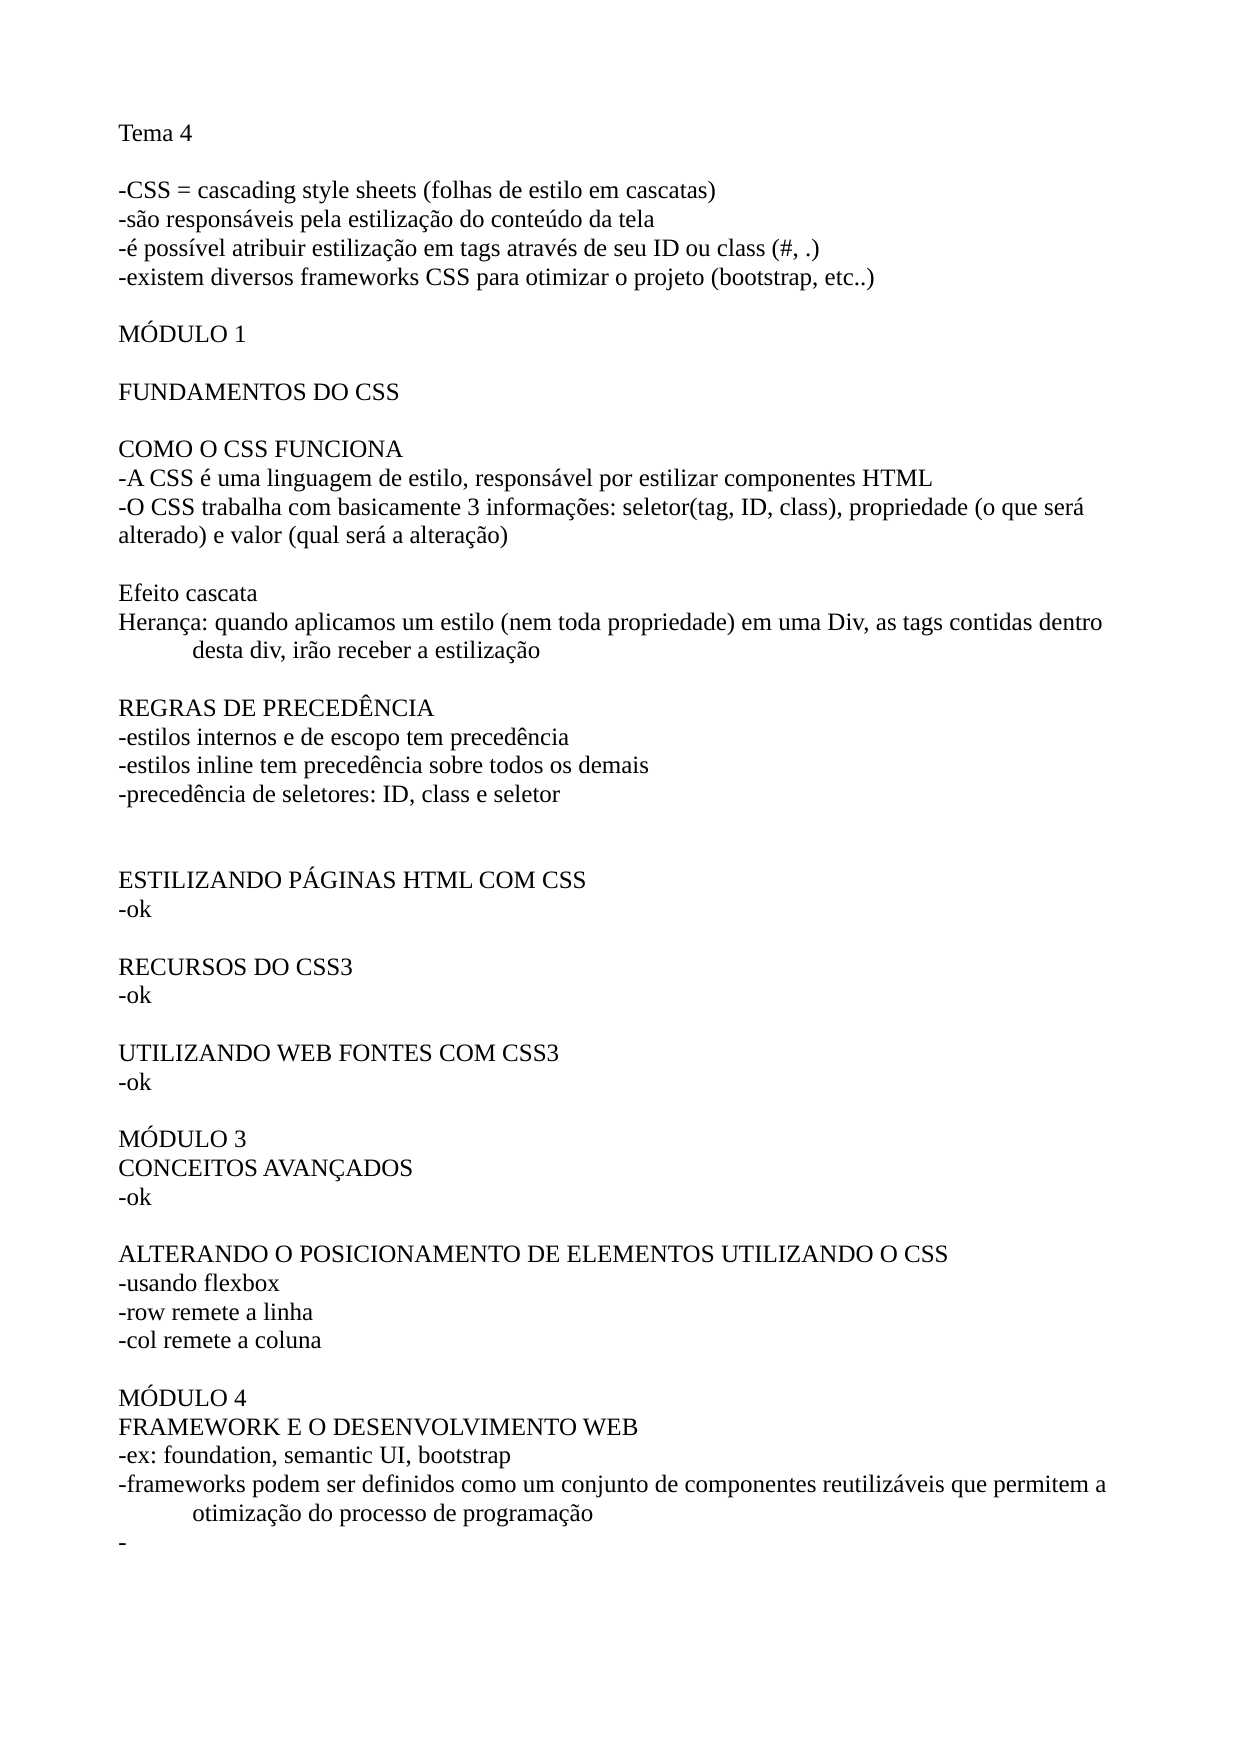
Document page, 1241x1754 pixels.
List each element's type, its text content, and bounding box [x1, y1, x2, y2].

text -existem diversos frameworks CSS para otimizar o projeto (bootstrap, etc..) [118, 262, 1122, 291]
text - [118, 1527, 1122, 1556]
text Herança: quando aplicamos um estilo (nem toda propriedade) em uma Div, as tags contidas dentro desta div, irão receber a estilização [118, 607, 1122, 664]
text -O CSS trabalha com basicamente 3 informações: seletor(tag, ID, class), propriedade (o que será alterado) e valor (qual será a alteração) [118, 492, 1122, 549]
text -são responsáveis pela estilização do conteúdo da tela [118, 204, 1122, 233]
text Tema 4 [118, 118, 1122, 147]
text Efeito cascata [118, 578, 1122, 607]
text -frameworks podem ser definidos como um conjunto de componentes reutilizáveis que permitem a otimização do processo de programação [118, 1469, 1122, 1527]
text FUNDAMENTOS DO CSS [118, 377, 1122, 406]
text -ok [118, 981, 1122, 1009]
text CONCEITOS AVANÇADOS [118, 1153, 1122, 1182]
text COMO O CSS FUNCIONA [118, 434, 1122, 463]
text MÓDULO 1 [118, 319, 1122, 348]
text -CSS = cascading style sheets (folhas de estilo em cascatas) [118, 176, 1122, 204]
text -row remete a linha [118, 1297, 1122, 1326]
text -é possível atribuir estilização em tags através de seu ID ou class (#, .) [118, 233, 1122, 262]
text ESTILIZANDO PÁGINAS HTML COM CSS [118, 866, 1122, 894]
text -estilos internos e de escopo tem precedência [118, 722, 1122, 751]
text -precedência de seletores: ID, class e seletor [118, 779, 1122, 808]
text -ok [118, 1067, 1122, 1096]
text UTILIZANDO WEB FONTES COM CSS3 [118, 1038, 1122, 1067]
text -ok [118, 894, 1122, 923]
text -usando flexbox [118, 1268, 1122, 1297]
text -ex: foundation, semantic UI, bootstrap [118, 1441, 1122, 1469]
text MÓDULO 3 [118, 1124, 1122, 1153]
text REGRAS DE PRECEDÊNCIA [118, 693, 1122, 722]
text MÓDULO 4 [118, 1383, 1122, 1412]
text ALTERANDO O POSICIONAMENTO DE ELEMENTOS UTILIZANDO O CSS [118, 1239, 1122, 1268]
text -A CSS é uma linguagem de estilo, responsável por estilizar componentes HTML [118, 463, 1122, 492]
text FRAMEWORK E O DESENVOLVIMENTO WEB [118, 1412, 1122, 1441]
text -col remete a coluna [118, 1326, 1122, 1354]
text -ok [118, 1182, 1122, 1211]
text -estilos inline tem precedência sobre todos os demais [118, 751, 1122, 779]
text RECURSOS DO CSS3 [118, 952, 1122, 981]
